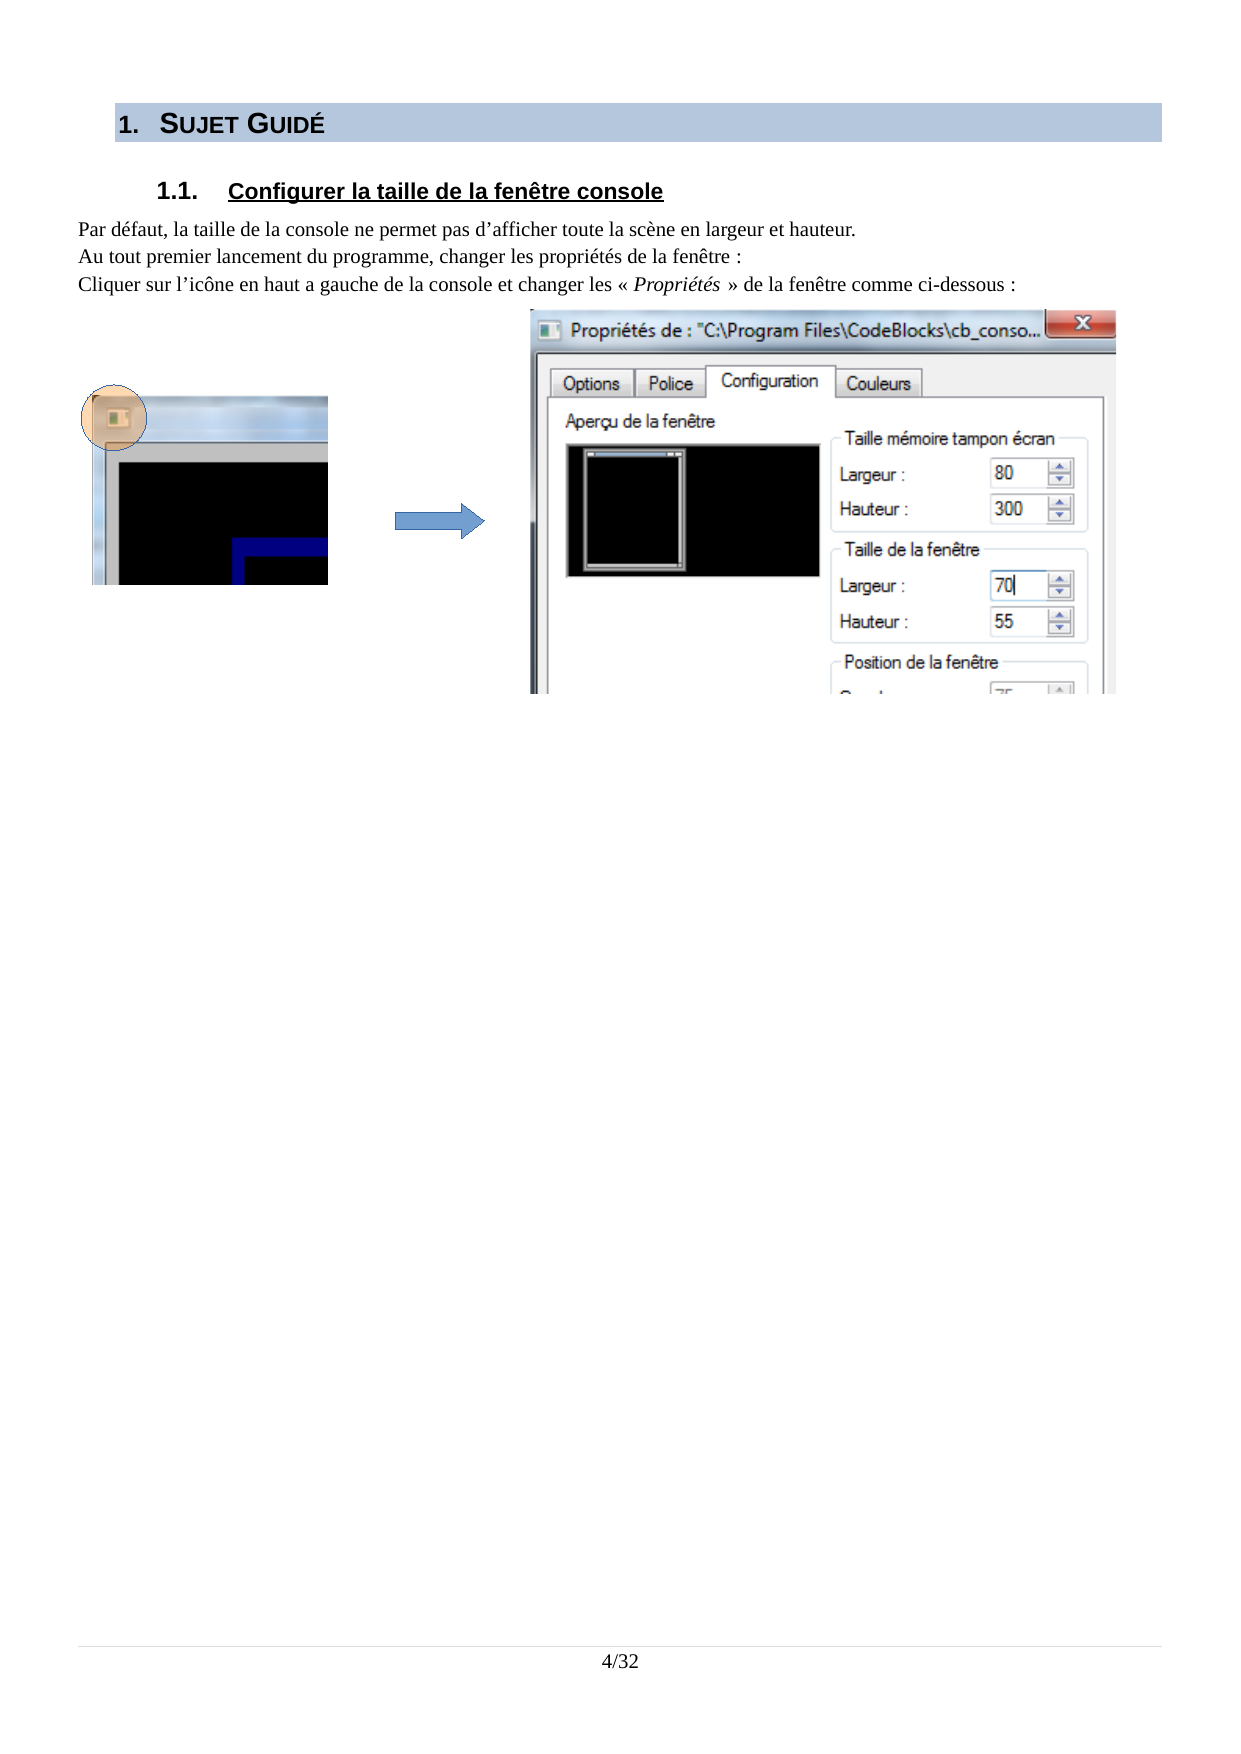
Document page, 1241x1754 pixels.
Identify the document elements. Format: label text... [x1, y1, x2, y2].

text Au tout premier lancement du programme, changer les propriétés de la fenêtre : [78, 244, 1162, 268]
picture [92, 395, 328, 585]
subtitle Sujet Guidé [115, 103, 1162, 142]
subtitle Configurer la taille de la fenêtre console [156, 176, 1162, 204]
text Cliquer sur l’icône en haut a gauche de la console et changer les « Propriétés » de la fenêtre comme ci-dessous : [78, 272, 1162, 296]
text Par défaut, la taille de la console ne permet pas d’afficher toute la scène en largeur et hauteur. [78, 217, 1162, 241]
picture [530, 309, 1117, 694]
